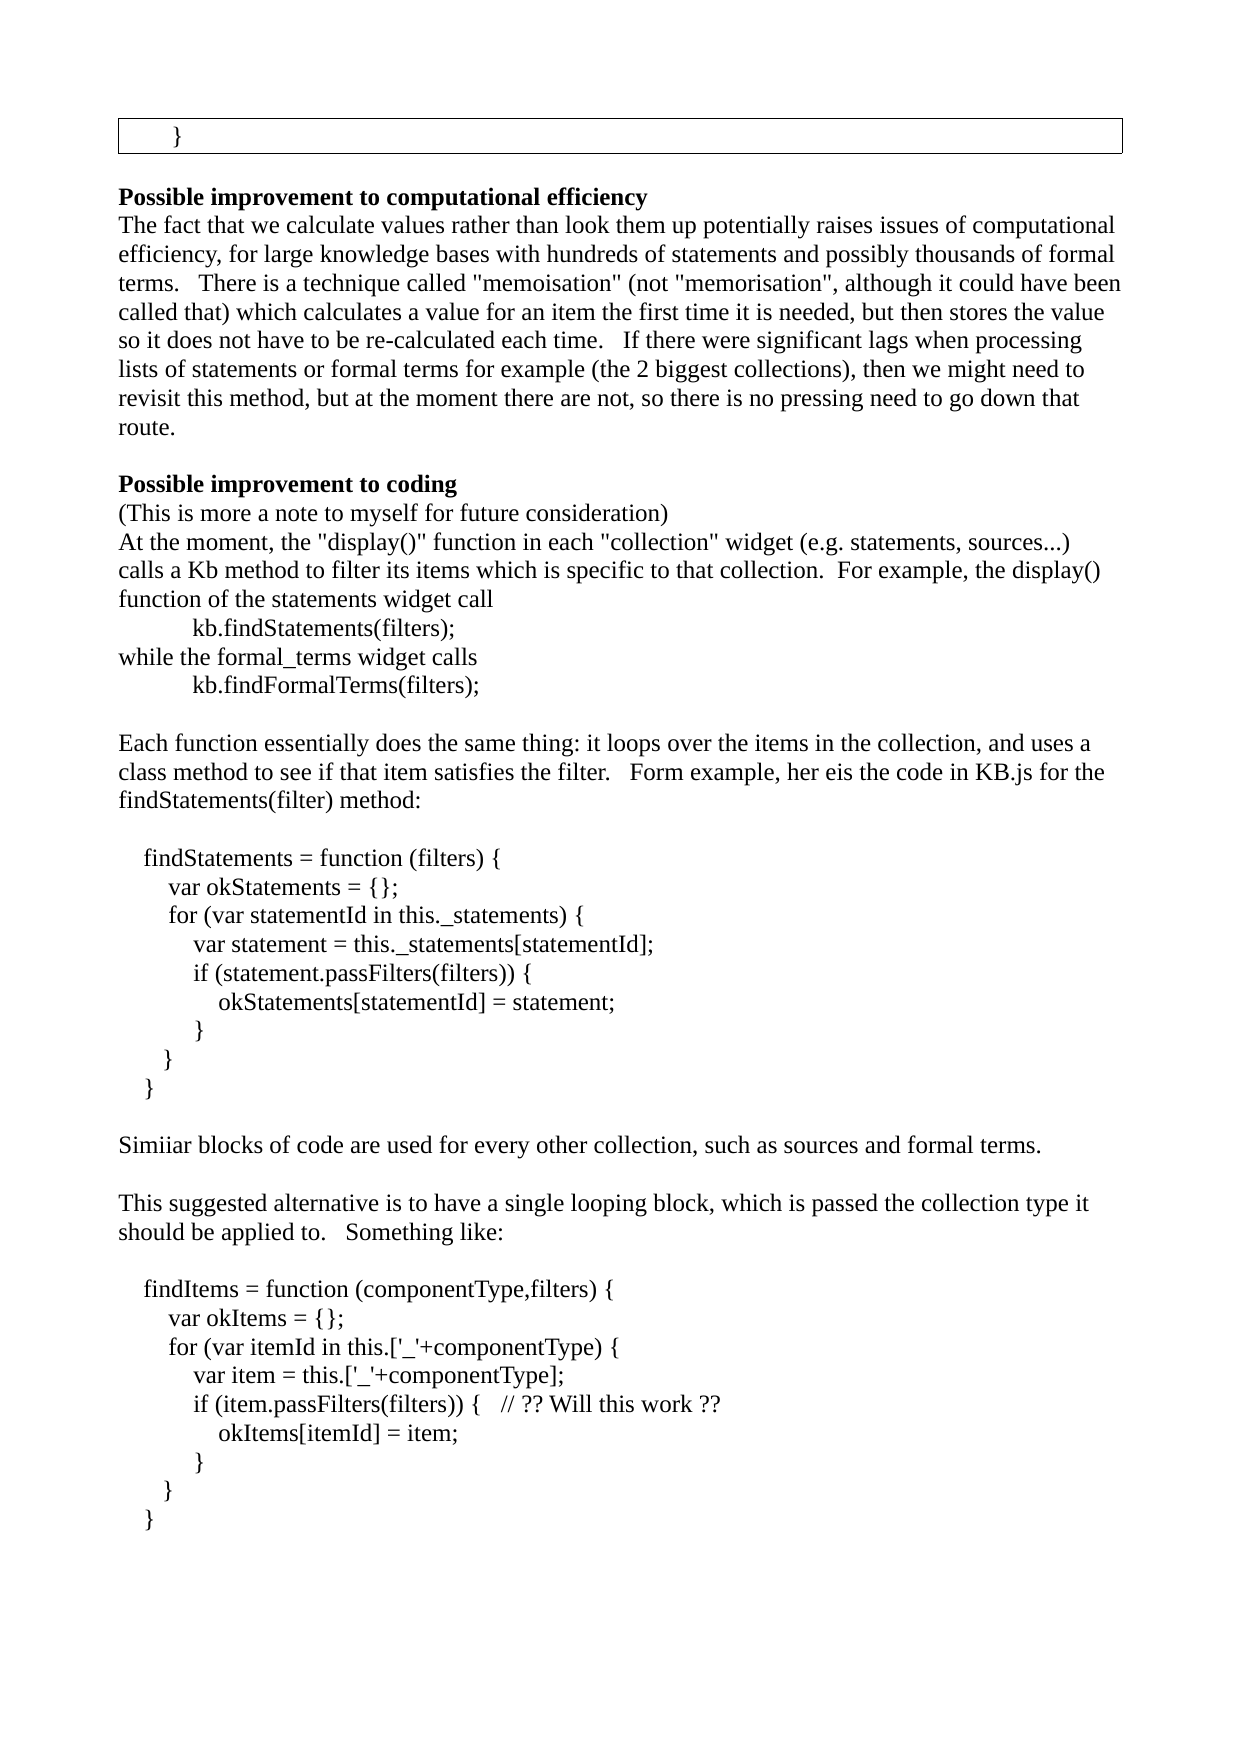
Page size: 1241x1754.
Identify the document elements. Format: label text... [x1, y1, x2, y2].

text } [119, 119, 1122, 153]
text if (item.passFilters(filters)) { // ​​​​?? Will this work ?? [118, 1389, 1122, 1418]
text } [118, 1015, 1122, 1044]
text okStatements[statementId] = statement; [118, 987, 1122, 1015]
text Possible improvement to coding [118, 469, 1122, 498]
text var statement = this._statements[statementId]; [118, 929, 1122, 958]
text Each function essentially does the same thing: it loops over the items in the collection, and uses a class method to see if that item satisfies the filter. Form example, her eis the code in KB.js for the findStatements(filter) method: [118, 728, 1122, 814]
text if (statement.passFilters(filters)) { [118, 958, 1122, 987]
text var okItems = {}; [118, 1303, 1122, 1332]
text } [118, 1044, 1122, 1073]
text At the moment, the "display()" function in each "collection" widget (e.g. statements, sources...) calls a Kb method to filter its items which is specific to that collection. For example, the display() function of the statements widget call [118, 527, 1122, 613]
text for (var statementId in this._statements) { [118, 900, 1122, 929]
text This suggested alternative is to have a single looping block, which is passed the collection type it should be applied to. Something like: [118, 1188, 1122, 1245]
text kb.findStatements(filters); [118, 613, 1122, 642]
text for (var itemId in this.['_'+componentType) { [118, 1332, 1122, 1360]
text } [118, 1447, 1122, 1475]
text } [118, 1475, 1122, 1504]
text findItems = function (componentType,filters) { [118, 1274, 1122, 1303]
text findStatements = function (filters) { [118, 843, 1122, 872]
text var okStatements = {}; [118, 872, 1122, 900]
text (This is more a note to myself for future consideration) [118, 498, 1122, 527]
text Simiiar blocks of code are used for every other collection, such as sources and formal terms. [118, 1130, 1122, 1159]
text } [118, 1073, 1122, 1102]
text okItems[itemId] = item; [118, 1418, 1122, 1447]
text } [118, 1504, 1122, 1533]
text while the formal_terms widget calls [118, 642, 1122, 670]
text Possible improvement to computational efficiency [118, 182, 1122, 210]
text var item = this.['_'+componentType]; [118, 1360, 1122, 1389]
text The fact that we calculate values rather than look them up potentially raises issues of computational efficiency, for large knowledge bases with hundreds of statements and possibly thousands of formal terms. There is a technique called "memoisation" (not "memorisation", although it could have been called that) which calculates a value for an item the first time it is needed, but then stores the value so it does not have to be re-calculated each time. If there were significant lags when processing lists of statements or formal terms for example (the 2 biggest collections), then we might need to revisit this method, but at the moment there are not, so there is no pressing need to go down that route. [118, 210, 1122, 440]
text kb.findFormalTerms(filters); [118, 670, 1122, 699]
